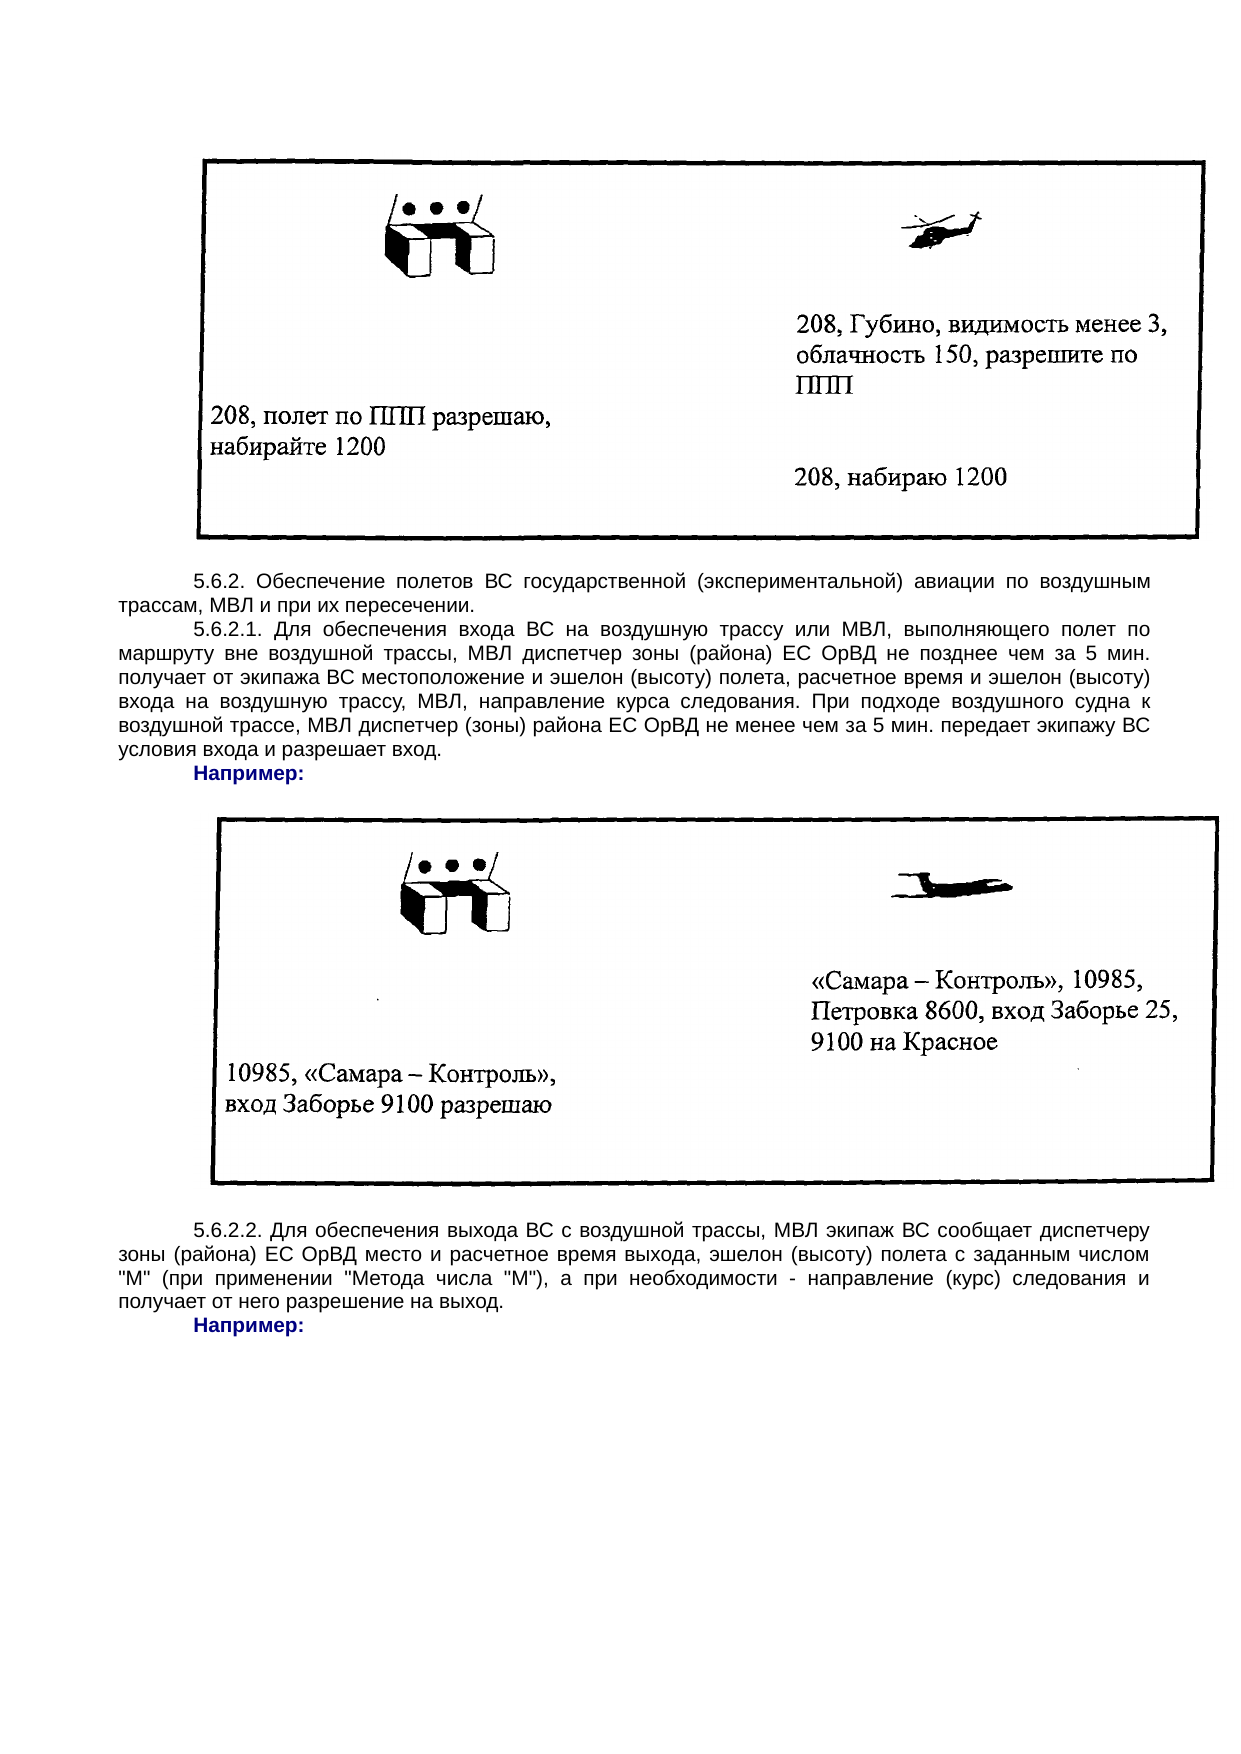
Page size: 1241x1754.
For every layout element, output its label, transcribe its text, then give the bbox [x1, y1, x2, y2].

text 5.6.2.2. Для обеспечения выхода ВС с воздушной трассы, МВЛ экипаж ВС сообщает диспетчеру зоны (района) ЕС ОрВД место и расчетное время выхода, эшелон (высоту) полета с заданным числом "М" (при применении "Метода числа "М"), а при необходимости - направление (курс) следования и получает от него разрешение на выход. [118, 1217, 1152, 1313]
text 5.6.2.1. Для обеспечения входа ВС на воздушную трассу или МВЛ, выполняющего полет по маршруту вне воздушной трассы, МВЛ диспетчер зоны (района) ЕС ОрВД не позднее чем за 5 мин. получает от экипажа ВС местоположение и эшелон (высоту) полета, расчетное время и эшелон (высоту) входа на воздушную трассу, МВЛ, направление курса следования. При подходе воздушного судна к воздушной трассе, МВЛ диспетчер (зоны) района ЕС ОрВД не менее чем за 5 мин. передает экипажу ВС условия входа и разрешает вход. [118, 617, 1152, 761]
picture [193, 813, 1234, 1189]
text Например: [118, 1313, 1152, 1337]
text Например: [118, 761, 1152, 785]
picture [193, 150, 1214, 541]
text 5.6.2. Обеспечение полетов ВС государственной (экспериментальной) авиации по воздушным трассам, МВЛ и при их пересечении. [118, 569, 1152, 617]
